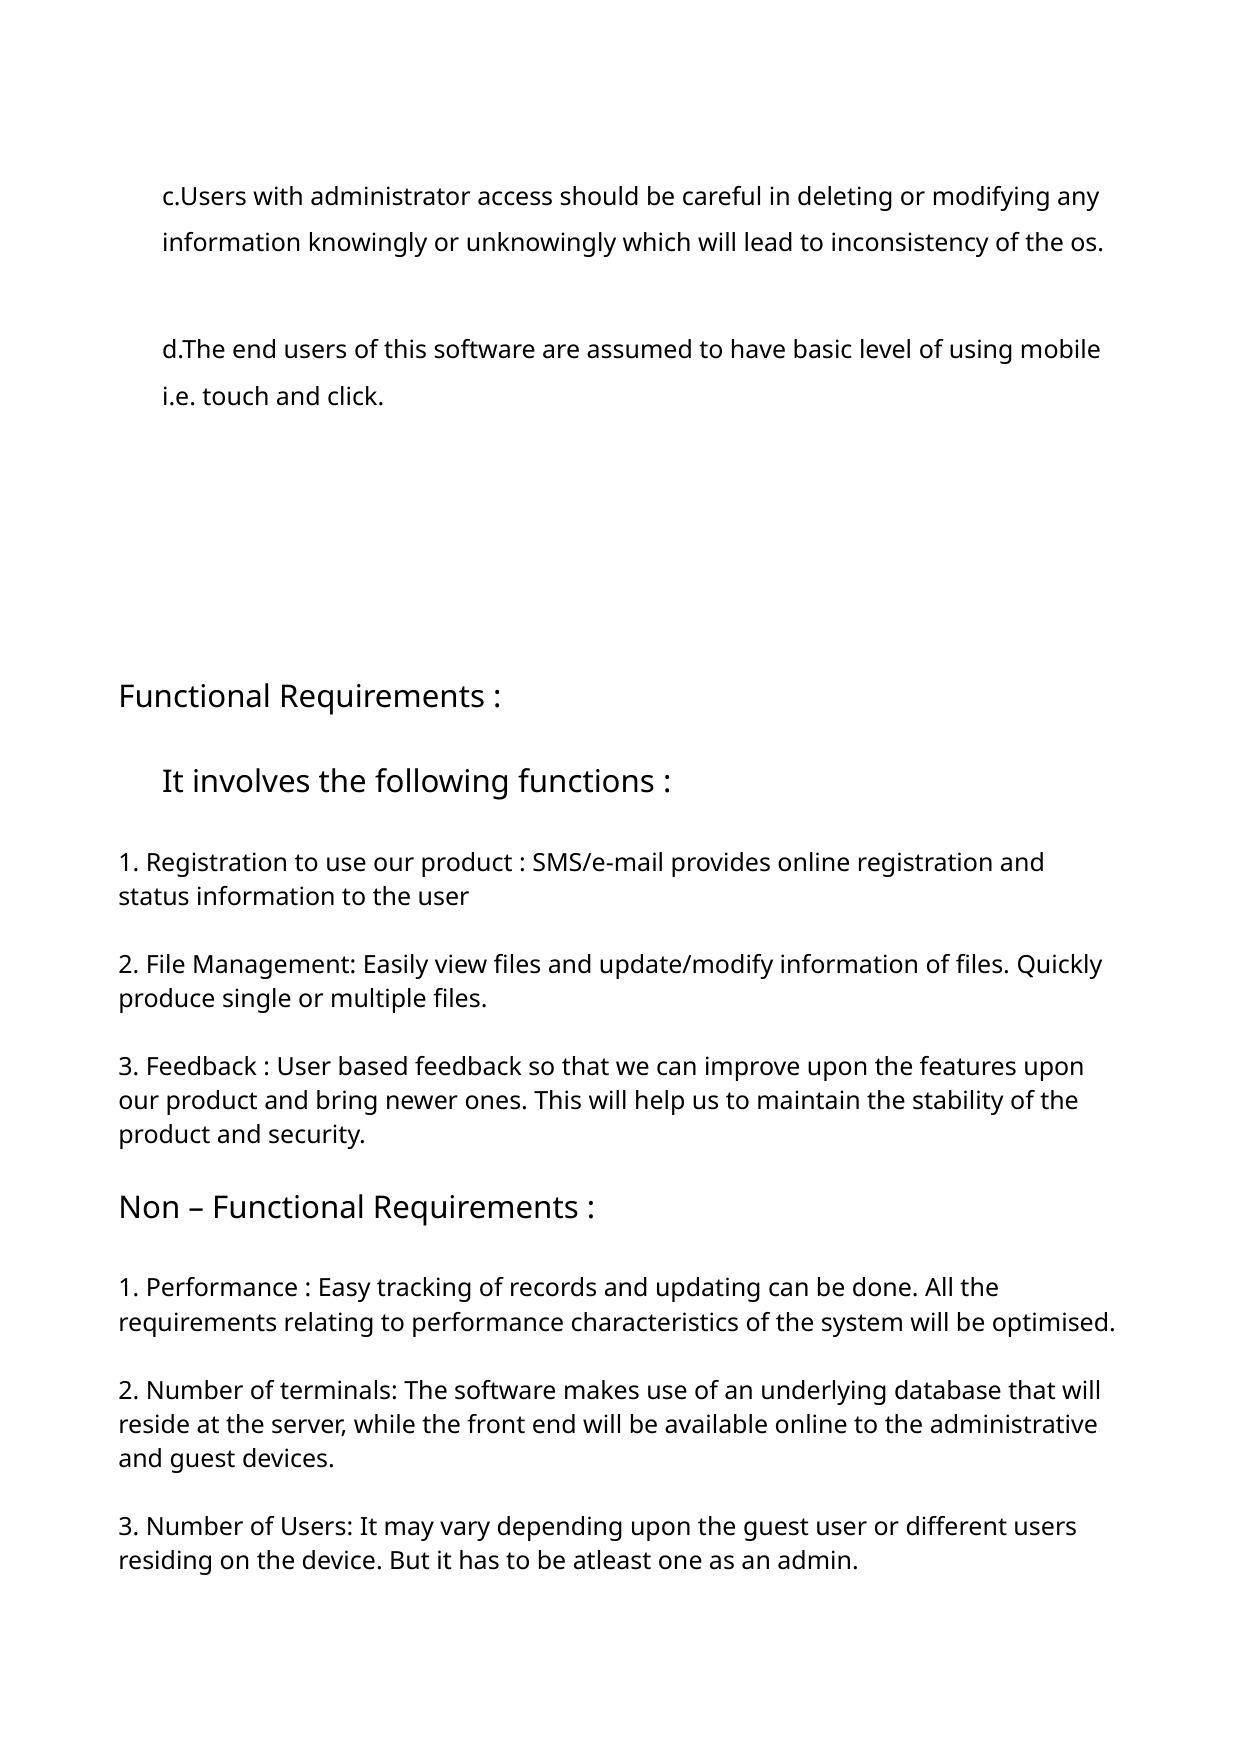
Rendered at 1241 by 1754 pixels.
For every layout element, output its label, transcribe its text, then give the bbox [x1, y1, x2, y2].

text Non – Functional Requirements : [118, 1185, 1122, 1227]
text information knowingly or unknowingly which will lead to inconsistency of the os. [118, 225, 1122, 259]
text i.e. touch and click. [118, 379, 1122, 413]
text It involves the following functions : [118, 759, 1122, 802]
text 1. Performance : Easy tracking of records and updating can be done. All the requirements relating to performance characteristics of the system will be optimised. [118, 1270, 1122, 1338]
text 3. Feedback : User based feedback so that we can improve upon the features upon our product and bring newer ones. This will help us to maintain the stability of the product and security. [118, 1049, 1122, 1151]
text 3. Number of Users: It may vary depending upon the guest user or different users residing on the device. But it has to be atleast one as an admin. [118, 1508, 1122, 1577]
text Functional Requirements : [118, 674, 1122, 716]
text 2. Number of terminals: The software makes use of an underlying database that will reside at the server, while the front end will be available online to the administrative and guest devices. [118, 1372, 1122, 1474]
text 2. File Management: Easily view files and update/modify information of files. Quickly produce single or multiple files. [118, 946, 1122, 1014]
text 1. Registration to use our product : SMS/e-mail provides online registration and status information to the user [118, 844, 1122, 912]
text d.The end users of this software are assumed to have basic level of using mobile [118, 332, 1122, 366]
text c.Users with administrator access should be careful in deleting or modifying any [118, 178, 1122, 212]
